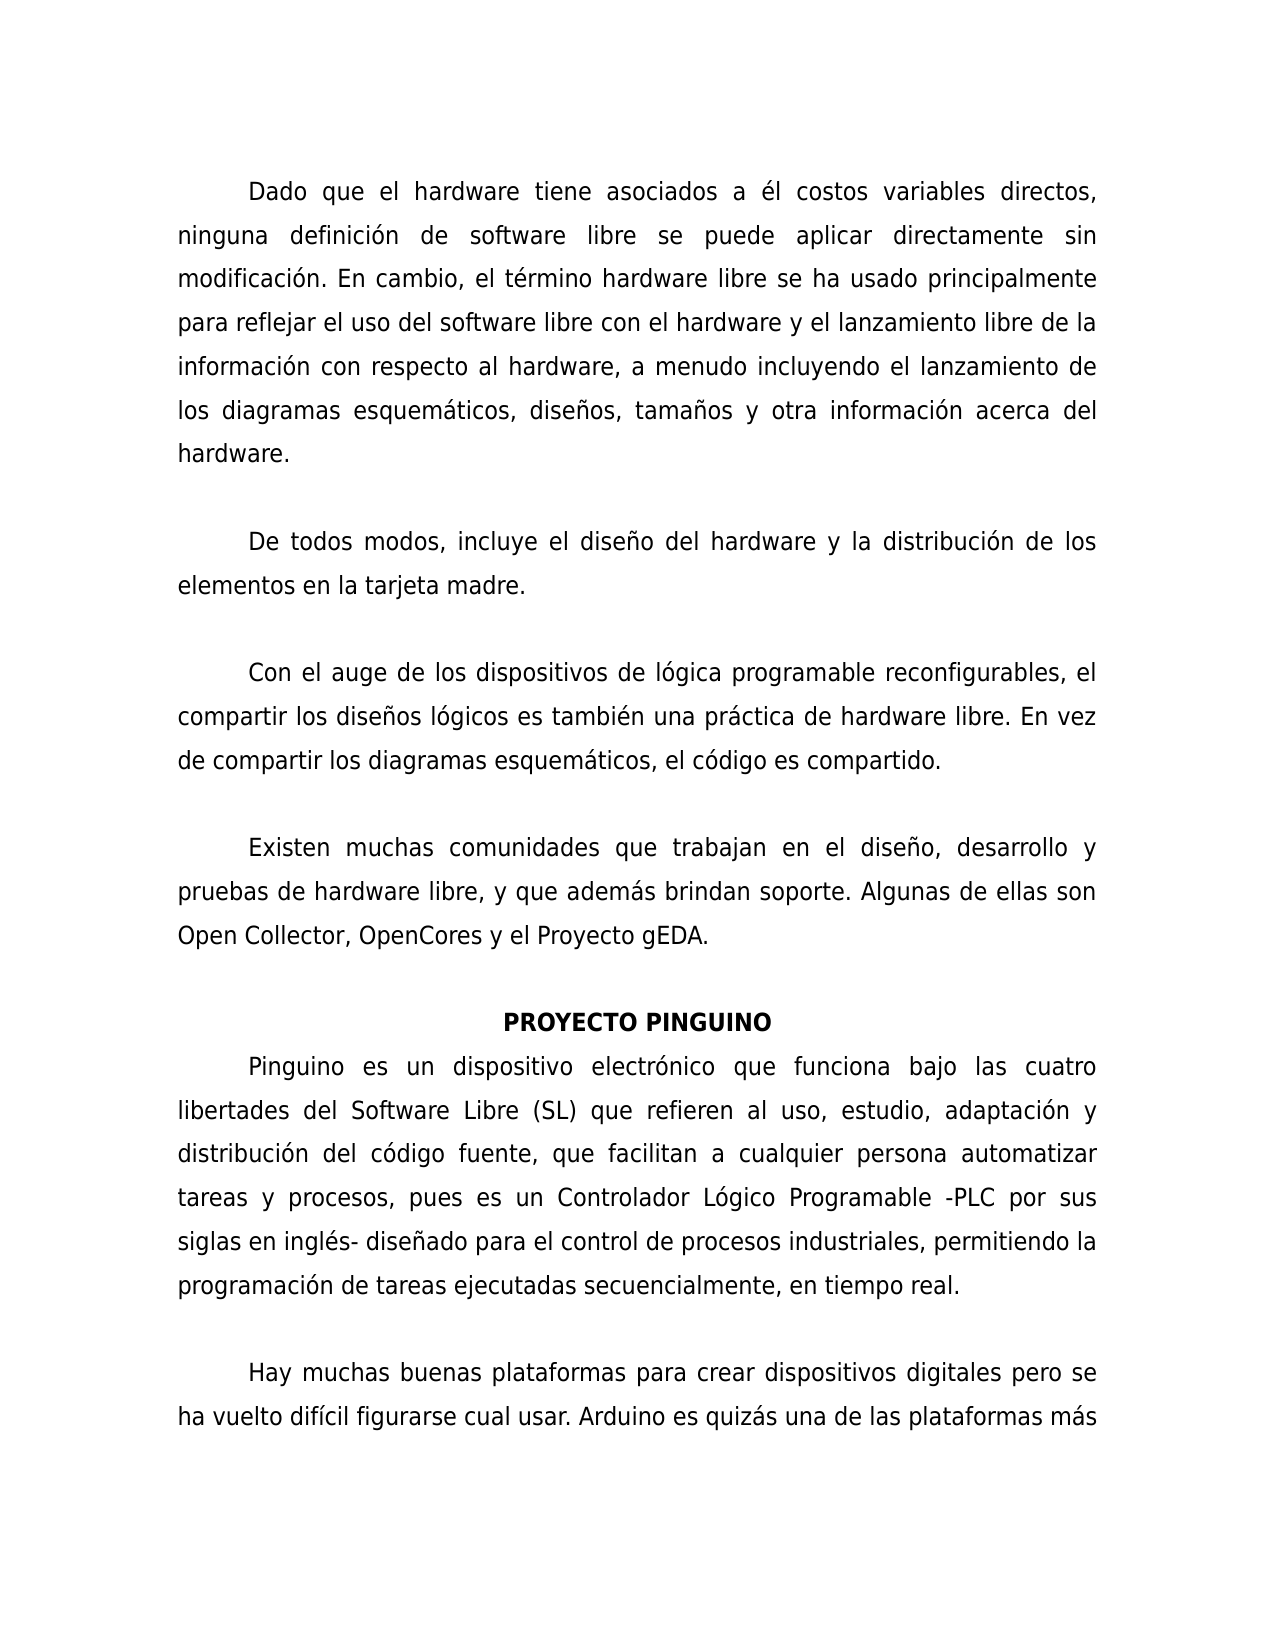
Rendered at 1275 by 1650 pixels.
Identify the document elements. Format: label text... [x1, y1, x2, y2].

text Con el auge de los dispositivos de lógica programable reconfigurables, el compartir los diseños lógicos es también una práctica de hardware libre. En vez de compartir los diagramas esquemáticos, el código es compartido. [177, 658, 1098, 775]
text Hay muchas buenas plataformas para crear dispositivos digitales pero se ha vuelto difícil figurarse cual usar. Arduino es quizás una de las plataformas más [177, 1358, 1098, 1431]
text Pinguino es un dispositivo electrónico que funciona bajo las cuatro libertades del Software Libre (SL) que refieren al uso, estudio, adaptación y distribución del código fuente, que facilitan a cualquier persona automatizar tareas y procesos, pues es un Controlador Lógico Programable -PLC por sus siglas en inglés- diseñado para el control de procesos industriales, permitiendo la programación de tareas ejecutadas secuencialmente, en tiempo real. [177, 1052, 1098, 1300]
text Existen muchas comunidades que trabajan en el diseño, desarrollo y pruebas de hardware libre, y que además brindan soporte. Algunas de ellas son Open Collector, OpenCores y el Proyecto gEDA. [177, 833, 1098, 950]
text De todos modos, incluye el diseño del hardware y la distribución de los elementos en la tarjeta madre. [177, 527, 1098, 600]
text PROYECTO PINGUINO [177, 1008, 1098, 1038]
text Dado que el hardware tiene asociados a él costos variables directos, ninguna definición de software libre se puede aplicar directamente sin modificación. En cambio, el término hardware libre se ha usado principalmente para reflejar el uso del software libre con el hardware y el lanzamiento libre de la información con respecto al hardware, a menudo incluyendo el lanzamiento de los diagramas esquemáticos, diseños, tamaños y otra información acerca del hardware. [177, 177, 1098, 469]
